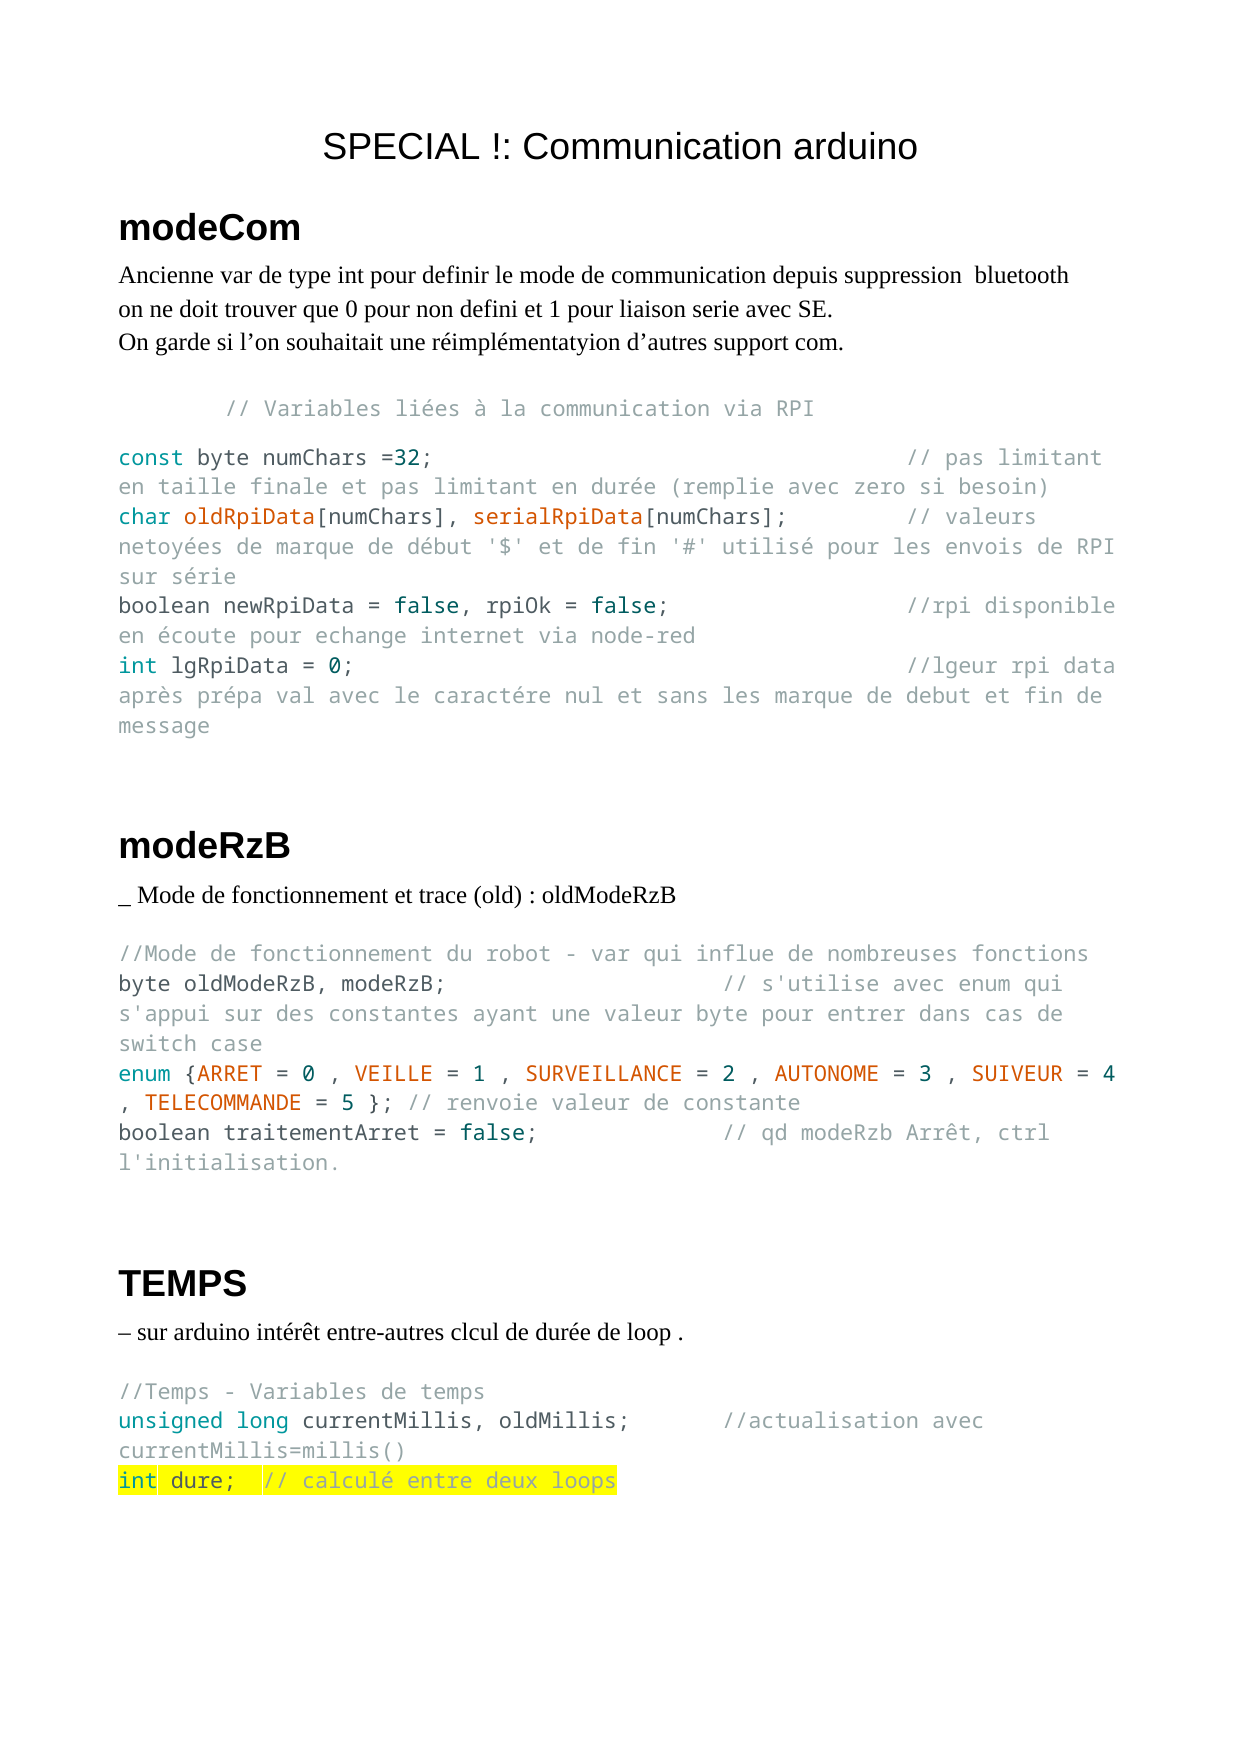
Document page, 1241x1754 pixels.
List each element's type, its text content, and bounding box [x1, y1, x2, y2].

text int lgRpiData = 0; //lgeur rpi data après prépa val avec le caractére nul et sans les marque de debut et fin de message [118, 650, 1122, 739]
text unsigned long currentMillis, oldMillis; //actualisation avec currentMillis=millis() [118, 1406, 1122, 1465]
text //Mode de fonctionnement du robot - var qui influe de nombreuses fonctions [118, 938, 1122, 968]
subtitle modeRzB [118, 824, 1122, 867]
text Ancienne var de type int pour definir le mode de communication depuis suppression bluetooth on ne doit trouver que 0 pour non defini et 1 pour liaison serie avec SE. On garde si l’on souhaitait une réimplémentatyion d’autres support com. // Variables liées à la communication via RPI [118, 261, 1122, 423]
text byte oldModeRzB, modeRzB; // s'utilise avec enum qui s'appui sur des constantes ayant une valeur byte pour entrer dans cas de switch case [118, 968, 1122, 1058]
subtitle modeCom [118, 205, 1122, 248]
subtitle TEMPS [118, 1261, 1122, 1304]
text char oldRpiData[numChars], serialRpiData[numChars]; // valeurs netoyées de marque de début '$' et de fin '#' utilisé pour les envois de RPI sur série [118, 501, 1122, 591]
text //Temps - Variables de temps [118, 1376, 1122, 1406]
text _ Mode de fonctionnement et trace (old) : oldModeRzB [118, 879, 1122, 909]
text int dure; // calculé entre deux loops [118, 1465, 1122, 1495]
subtitle SPECIAL !: Communication arduino [118, 124, 1122, 167]
text enum {ARRET = 0 , VEILLE = 1 , SURVEILLANCE = 2 , AUTONOME = 3 , SUIVEUR = 4 , TELECOMMANDE = 5 }; // renvoie valeur de constante [118, 1058, 1122, 1117]
text boolean newRpiData = false, rpiOk = false; //rpi disponible en écoute pour echange internet via node-red [118, 591, 1122, 650]
text boolean traitementArret = false; // qd modeRzb Arrêt, ctrl l'initialisation. [118, 1117, 1122, 1177]
text – sur arduino intérêt entre-autres clcul de durée de loop . [118, 1317, 1122, 1346]
text const byte numChars =32; // pas limitant en taille finale et pas limitant en durée (remplie avec zero si besoin) [118, 442, 1122, 501]
